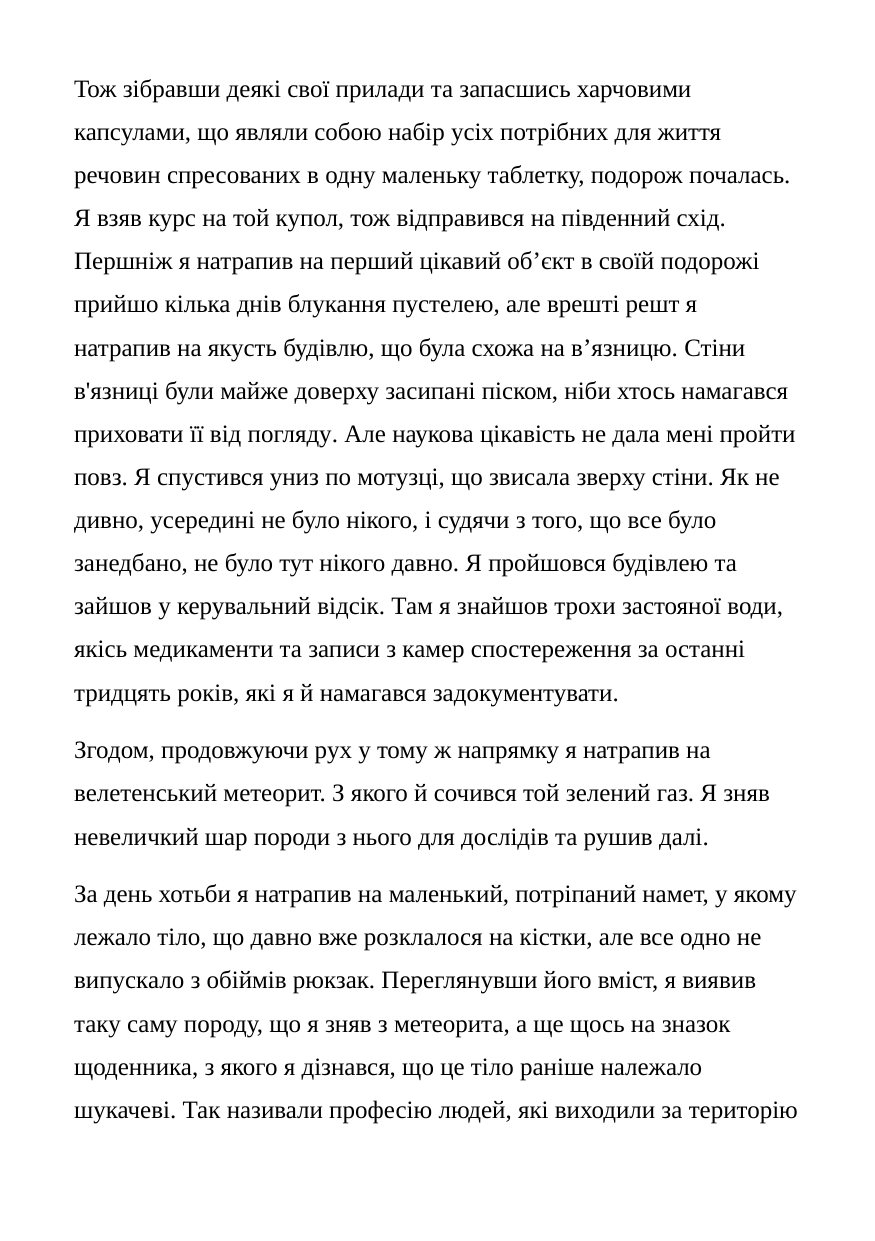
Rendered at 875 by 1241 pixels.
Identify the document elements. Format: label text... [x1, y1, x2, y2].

text Тож зібравши деякі свої прилади та запасшись харчовими капсулами, що являли собою набір усіх потрібних для життя речовин спресованих в одну маленьку таблетку, подорож почалась. Я взяв курс на той купол, тож відправився на південний схід. Першніж я натрапив на перший цікавий об’єкт в своїй подорожі прийшо кілька днів блукання пустелею, але врешті решт я натрапив на якусть будівлю, що була схожа на в’язницю. Стіни в'язниці були майже доверху засипані піском, ніби хтось намагався приховати її від погляду. Але наукова цікавість не дала мені пройти повз. Я спустився униз по мотузці, що звисала зверху стіни. Як не дивно, усередині не було нікого, і судячи з того, що все було занедбано, не було тут нікого давно. Я пройшовся будівлею та зайшов у керувальний відсік. Там я знайшов трохи застояної води, якісь медикаменти та записи з камер спостереження за останні тридцять років, які я й намагався задокументувати. [74, 74, 800, 706]
text Згодом, продовжуючи рух у тому ж напрямку я натрапив на велетенський метеорит. З якого й сочився той зелений газ. Я зняв невеличкий шар породи з нього для дослідів та рушив далі. [74, 735, 800, 850]
text За день хотьби я натрапив на маленький, потріпаний намет, у якому лежало тіло, що давно вже розклалося на кістки, але все одно не випускало з обіймів рюкзак. Переглянувши його вміст, я виявив таку саму породу, що я зняв з метеорита, а ще щось на зназок щоденника, з якого я дізнався, що це тіло раніше належало шукачеві. Так називали професію людей, які виходили за територію [74, 879, 800, 1124]
